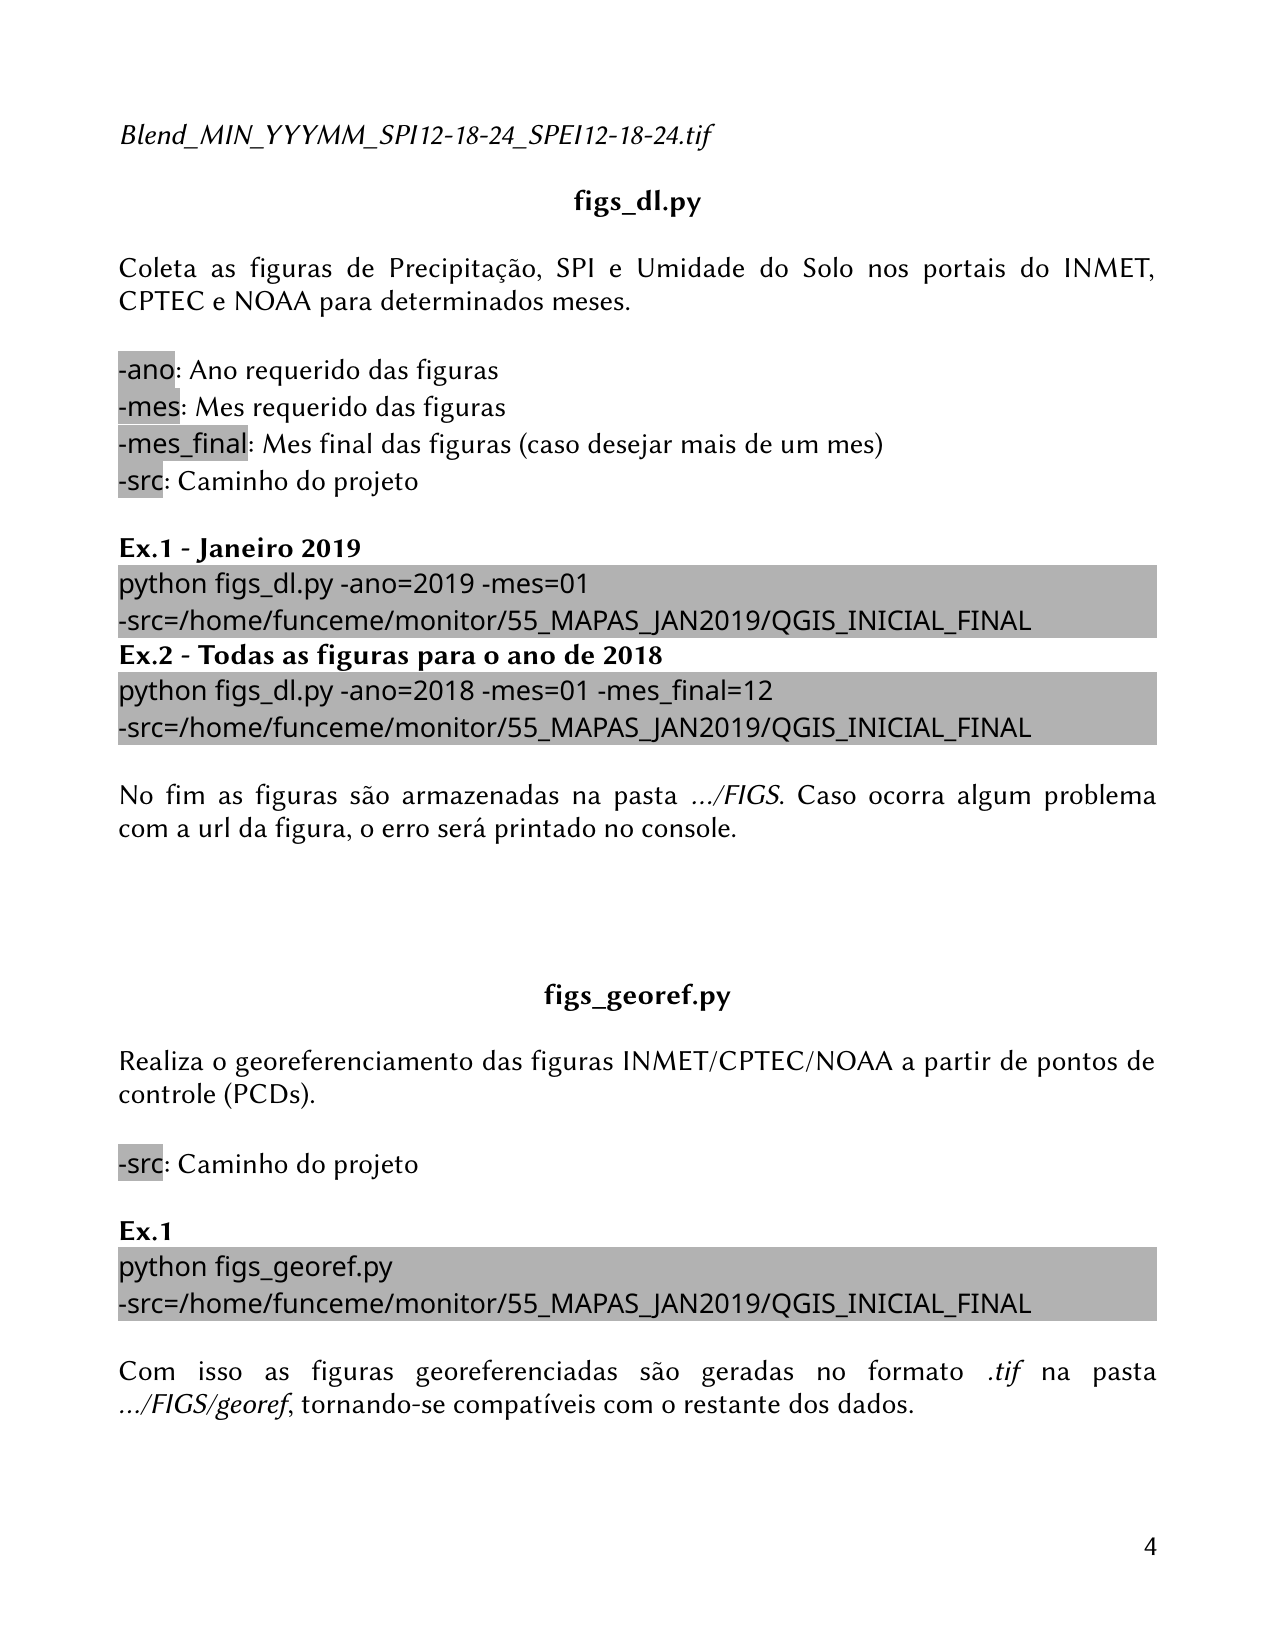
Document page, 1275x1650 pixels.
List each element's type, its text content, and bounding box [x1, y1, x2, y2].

text Blend_MIN_YYYMM_SPI12-18-24_SPEI12-18-24.tif [118, 118, 1157, 151]
text -src: Caminho do projeto [118, 461, 1157, 498]
text Com isso as figuras georeferenciadas são geradas no formato .tif na pasta .../FIGS/georef, tornando-se compatíveis com o restante dos dados. [118, 1354, 1157, 1421]
text Coleta as figuras de Precipitação, SPI e Umidade do Solo nos portais do INMET, CPTEC e NOAA para determinados meses. [118, 251, 1157, 317]
text -mes: Mes requerido das figuras [118, 388, 1157, 424]
text Ex.2 - Todas as figuras para o ano de 2018 [118, 638, 1157, 672]
text Realiza o georeferenciamento das figuras INMET/CPTEC/NOAA a partir de pontos de controle (PCDs). [118, 1044, 1157, 1111]
text Ex.1 - Janeiro 2019 [118, 531, 1157, 565]
text figs_dl.py [118, 184, 1157, 218]
text -ano: Ano requerido das figuras [118, 351, 1157, 388]
text No fim as figuras são armazenadas na pasta .../FIGS. Caso ocorra algum problema com a url da figura, o erro será printado no console. [118, 779, 1157, 845]
text figs_georef.py [118, 978, 1157, 1011]
text -mes_final: Mes final das figuras (caso desejar mais de um mes) [118, 424, 1157, 461]
text -src: Caminho do projeto [118, 1144, 1157, 1181]
text Ex.1 [118, 1214, 1157, 1247]
